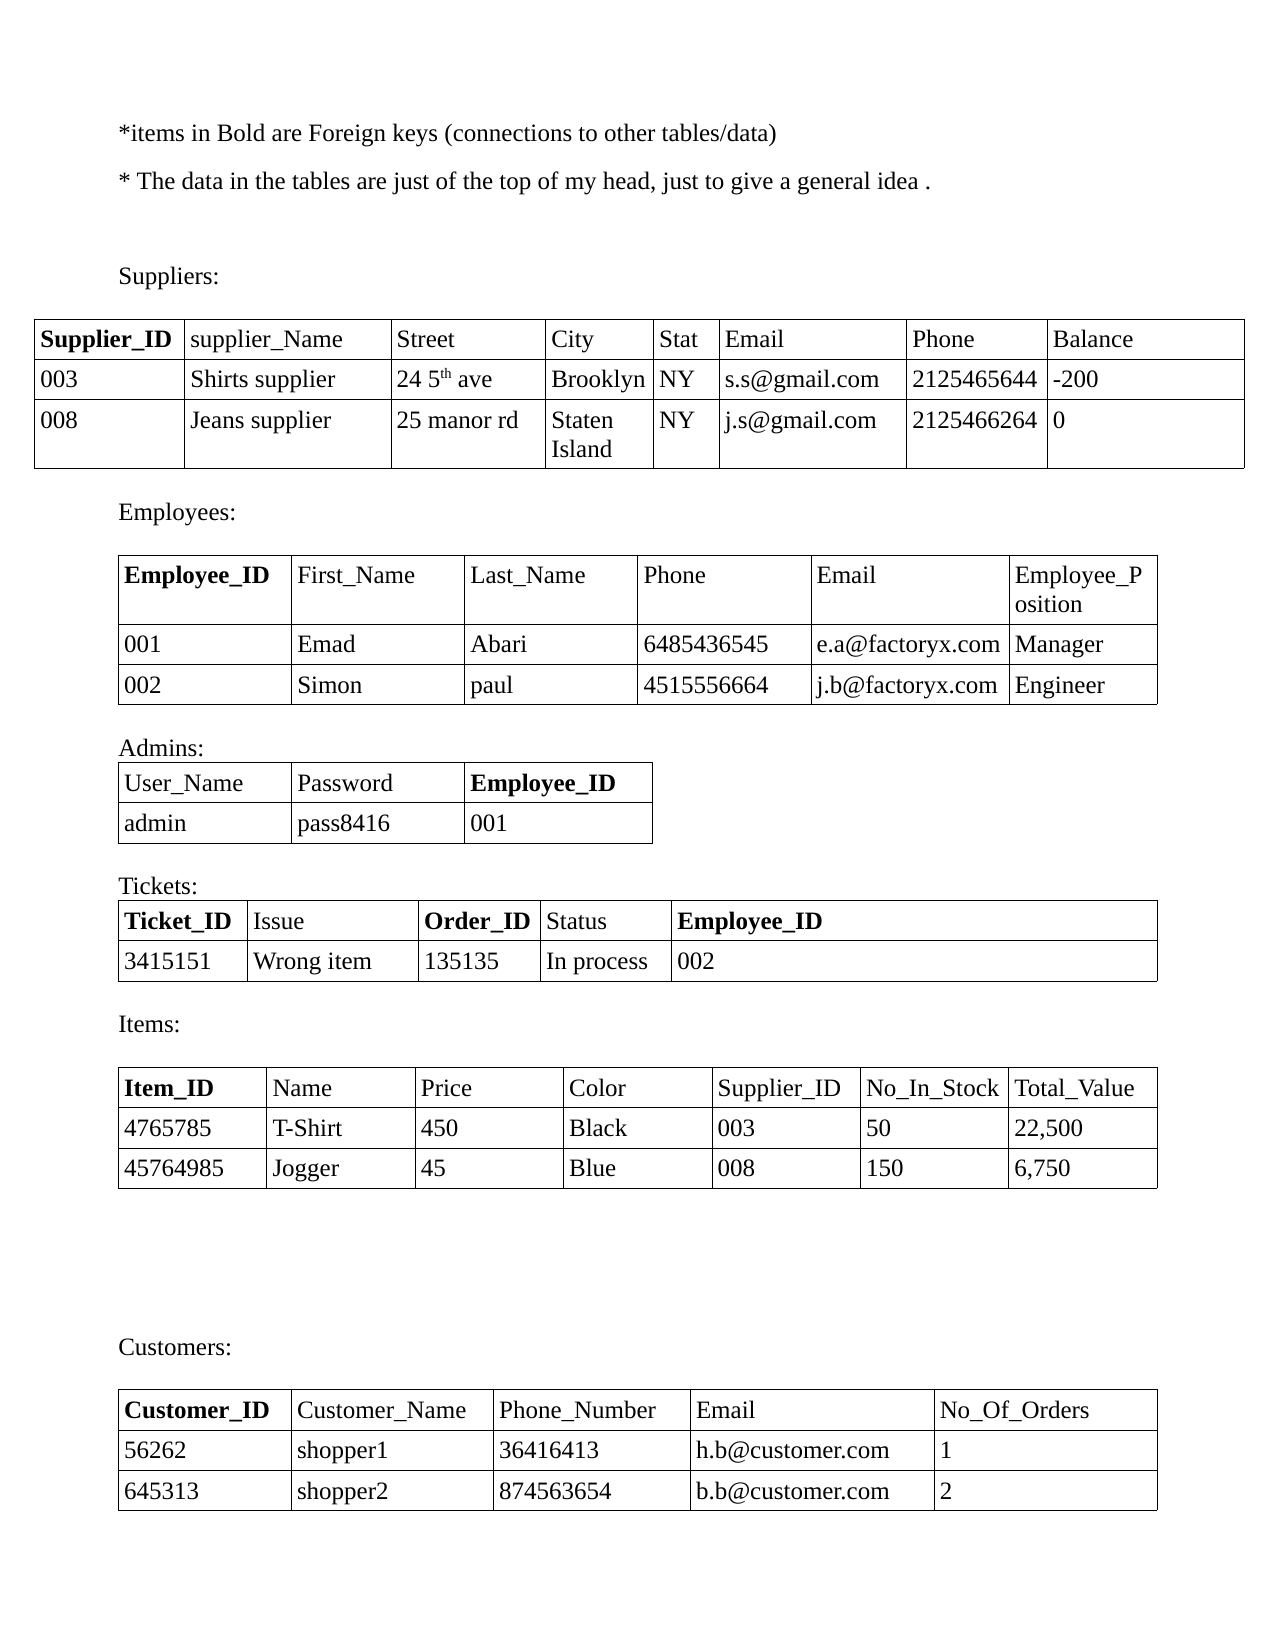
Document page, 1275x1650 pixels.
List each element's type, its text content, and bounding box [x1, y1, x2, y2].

table_cell 3415151 [119, 941, 247, 981]
table_header No_Of_Orders [935, 1390, 1157, 1429]
table_header Name [267, 1068, 415, 1107]
table_header Employee_ID [465, 763, 652, 802]
table_header No_In_Stock [861, 1068, 1008, 1107]
table_header Balance [1048, 320, 1244, 359]
table_header Email [691, 1390, 934, 1429]
table_header Stat [654, 320, 719, 359]
table_cell 22,500 [1009, 1108, 1157, 1148]
table_cell shopper1 [292, 1431, 493, 1470]
table_cell 002 [672, 941, 1157, 981]
table_header Password [292, 763, 464, 802]
table_header Order_ID [419, 901, 540, 940]
table_cell Abari [465, 625, 637, 664]
table_header Supplier_ID [713, 1068, 860, 1107]
table_cell 56262 [119, 1431, 291, 1470]
table_cell e.a@factoryx.com [812, 625, 1009, 664]
table_header Phone [638, 556, 811, 623]
table_header supplier_Name [185, 320, 391, 359]
text * The data in the tables are just of the top of my head, just to give a general idea . [118, 166, 1157, 194]
table_header Employee_Position [1010, 556, 1157, 623]
table_cell h.b@customer.com [691, 1431, 934, 1470]
table_cell s.s@gmail.com [720, 360, 906, 399]
table_cell shopper2 [292, 1471, 493, 1510]
table_cell 008 [35, 400, 184, 468]
table_header Total_Value [1009, 1068, 1157, 1107]
table_cell 45764985 [119, 1149, 266, 1188]
table_header Employee_ID [672, 901, 1157, 940]
table_cell 001 [119, 625, 291, 664]
table_cell In process [541, 941, 671, 981]
table_cell 25 manor rd [392, 400, 545, 468]
table_cell 450 [416, 1108, 563, 1148]
table_cell j.s@gmail.com [720, 400, 906, 468]
table_cell 135135 [419, 941, 540, 981]
table_cell 008 [713, 1149, 860, 1188]
table_cell 002 [119, 665, 291, 704]
table_cell T-Shirt [267, 1108, 415, 1148]
table_cell 50 [861, 1108, 1008, 1148]
table_header Email [812, 556, 1009, 623]
table_header Issue [248, 901, 418, 940]
table_cell Brooklyn [546, 360, 653, 399]
table_cell Jeans supplier [185, 400, 391, 468]
table_cell 2 [935, 1471, 1157, 1510]
text Employees: [118, 497, 1157, 526]
table_cell 003 [713, 1108, 860, 1148]
table_cell 2125465644 [907, 360, 1047, 399]
table_header Color [564, 1068, 712, 1107]
table_cell Staten Island [546, 400, 653, 468]
table_cell 874563654 [494, 1471, 690, 1510]
table_cell 6485436545 [638, 625, 811, 664]
table_cell b.b@customer.com [691, 1471, 934, 1510]
table_cell 003 [35, 360, 184, 399]
table_cell Shirts supplier [185, 360, 391, 399]
table_header Supplier_ID [35, 320, 184, 359]
table_header Email [720, 320, 906, 359]
text Admins: [118, 733, 1157, 762]
table_cell NY [654, 400, 719, 468]
table_cell 645313 [119, 1471, 291, 1510]
table_cell 24 5th ave [392, 360, 545, 399]
table_cell Simon [292, 665, 464, 704]
table_header Price [416, 1068, 563, 1107]
table_cell admin [119, 803, 291, 842]
table_header Item_ID [119, 1068, 266, 1107]
text *items in Bold are Foreign keys (connections to other tables/data) [118, 118, 1157, 147]
text Tickets: [118, 871, 1157, 900]
table_cell 45 [416, 1149, 563, 1188]
table_cell Blue [564, 1149, 712, 1188]
table_cell paul [465, 665, 637, 704]
table_cell 150 [861, 1149, 1008, 1188]
table_header Phone_Number [494, 1390, 690, 1429]
table_header Ticket_ID [119, 901, 247, 940]
table_header Last_Name [465, 556, 637, 623]
table_cell 001 [465, 803, 652, 842]
table_header User_Name [119, 763, 291, 802]
table_cell Wrong item [248, 941, 418, 981]
table_header Status [541, 901, 671, 940]
table_header Customer_Name [292, 1390, 493, 1429]
table_header First_Name [292, 556, 464, 623]
table_header Customer_ID [119, 1390, 291, 1429]
table_cell Jogger [267, 1149, 415, 1188]
table_header Employee_ID [119, 556, 291, 623]
table_cell Black [564, 1108, 712, 1148]
text Items: [118, 1009, 1157, 1038]
table_cell 4765785 [119, 1108, 266, 1148]
text Customers: [118, 1332, 1157, 1361]
table_header City [546, 320, 653, 359]
table_cell 2125466264 [907, 400, 1047, 468]
table_cell 4515556664 [638, 665, 811, 704]
table_cell Engineer [1010, 665, 1157, 704]
table_header Phone [907, 320, 1047, 359]
text Suppliers: [118, 261, 1157, 290]
table_cell 6,750 [1009, 1149, 1157, 1188]
table_cell pass8416 [292, 803, 464, 842]
table_cell Manager [1010, 625, 1157, 664]
table_cell 0 [1048, 400, 1244, 468]
table_cell 36416413 [494, 1431, 690, 1470]
table_cell 1 [935, 1431, 1157, 1470]
table_header Street [392, 320, 545, 359]
table_cell NY [654, 360, 719, 399]
table_cell -200 [1048, 360, 1244, 399]
table_cell j.b@factoryx.com [812, 665, 1009, 704]
table_cell Emad [292, 625, 464, 664]
